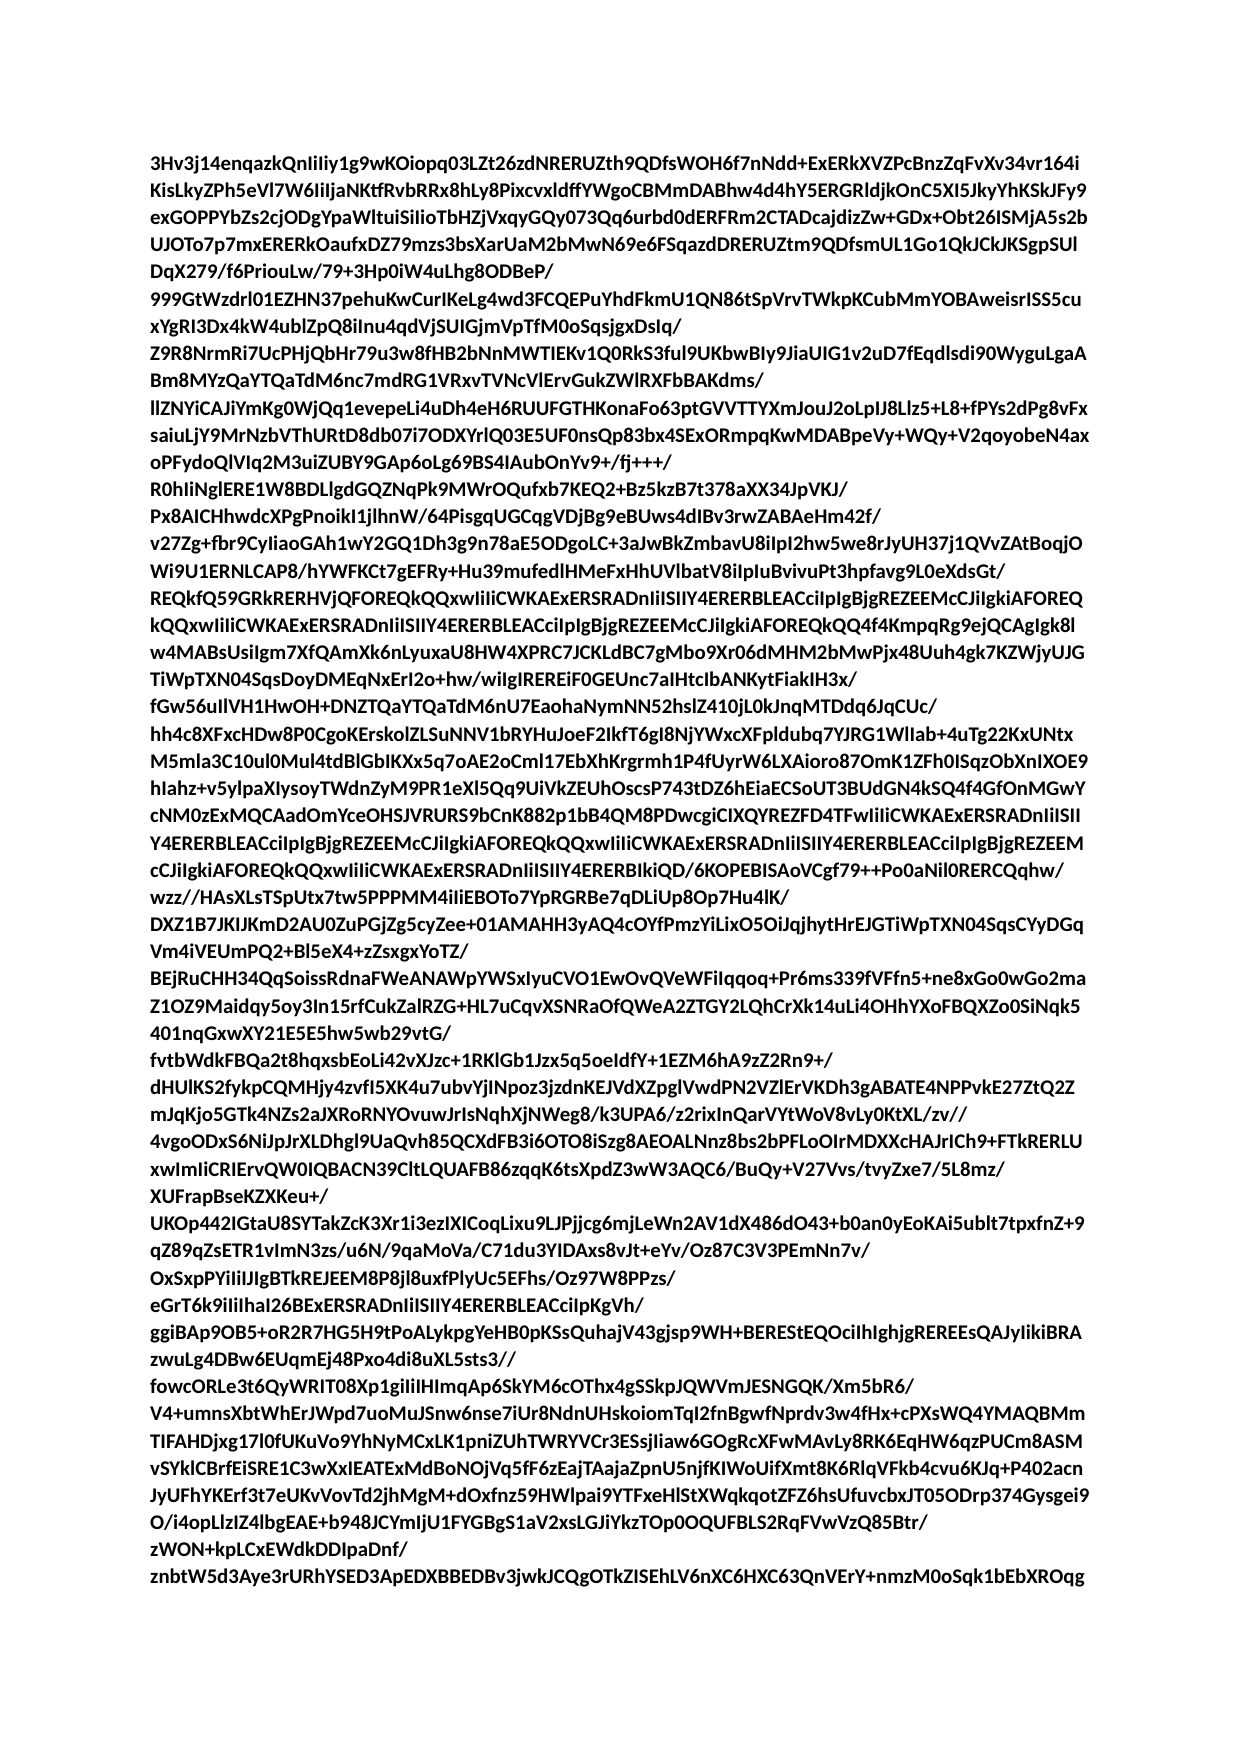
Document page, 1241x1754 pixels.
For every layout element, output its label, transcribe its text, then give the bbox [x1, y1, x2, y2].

text 3Hv3j14enqazkQnIiIiy1g9wKOiopq03LZt26zdNRERUZth9QDfsWOH6f7nNdd+ExERkXVZPcBnzZqFvXv34vr164iKisLkyZPh5eVl7W6IiIjaNKtfRvbRRx8hLy8PixcvxldffYWgoCBMmDABhw4d4hY5ERGRldjkOnC5XI5JkyYhKSkJFy9exGOPPYbZs2cjODgYpaWltuiSiIioTbHZjVxqyGQy073Qq6urbd0dERFRm2CTADcajdizZw+GDx+Obt26ISMjA5s2bUJOTo7p7mxERERkOaufxDZ79mzs3bsXarUaM2bMwN69e6FSqazdDRERUZtm9QDfsmUL1Go1QkJCkJKSgpSUlDqX279/f6PriouLw/79+3Hp0iW4uLhg8ODBeP/999GtWzdrl01EZHN37pehuKwCurIKeLg4wd3FCQEPuYhdFkmU1QN86tSpVrvTWkpKCubMmYOBAweisrISS5cuxYgRI3Dx4kW4ublZpQ8iInu4qdVjSUIGjmVpTfM0oSqsjgxDsIq/Z9R8NrmRi7UcPHjQbHr79u3w8fHB2bNnMWTIEKv1Q0RkS3ful9UKbwBIy9JiaUIG1v2uD7fEqdlsdi90WyguLgaABm8MYzQaYTQaTdM6nc7mdRG1VRxvTVNcVlErvGukZWlRXFbBAKdms/llZNYiCAJiYmKg0WjQq1evepeLi4uDh4eH6RUUFGTHKonaFo63ptGVVTTYXmJouJ2oLpIJ8Llz5+L8+fPYs2dPg8vFxsaiuLjY9MrNzbVThURtD8db07i7ODXYrlQ03E5UF0nsQp83bx4SExORmpqKwMDABpeVy+WQy+V2qoyobeN4axoPFydoQlVIq2M3uiZUBY9GAp6oLg69BS4IAubOnYv9+/fj+++/R0hIiNglERE1W8BDLlgdGQZNqPk9MWrOQufxb7KEQ2+Bz5kzB7t378aXX34JpVKJ/Px8AICHhwdcXPgPnoikI1jlhnW/64PisgqUGCqgVDjBg9eBUws4dIBv3rwZABAeHm42f/v27Zg+fbr9CyIiaoGAh1wY2GQ1Dh3g9n78aE5ODgoLC+3aJwBkZmbavU8iIpI2hw5we8rJyUH37j1QVvZAtBoqjOWi9U1ERNLCAP8/hYWFKCt7gEFRy+Hu39mufedlHMeFxHhUVlbatV8iIpIuBvivuPt3hpfavg9L0eXdsGt/REQkfQ59GRkRERHVjQFOREQkQQxwIiIiCWKAExERSRADnIiISIIY4ERERBLEACciIpIgBjgREZEEMcCJiIgkiAFOREQkQQxwIiIiCWKAExERSRADnIiISIIY4ERERBLEACciIpIgBjgREZEEMcCJiIgkiAFOREQkQQ4f4KmpqRg9ejQCAgIgk8lw4MABsUsiIgm7XfQAmXk6nLyuxaU8HW4XPRC7JCKLdBC7gMbo9Xr06dMHM2bMwPjx48Uuh4gk7KZWjyUJGTiWpTXN04SqsDoyDMEqNxErI2o+hw/wiIgIREREiF0GEUnc7aIHtcIbANKytFiakIH3x/fGw56uIlVH1HwOH+DNZTQaYTQaTdM6nU7EaohaNymNN52hslZ410jL0kJnqMTDdq6JqCUc/hh4c8XFxcHDw8P0CgoKErskolZLSuNNV1bRYHuJoeF2IkfT6gI8NjYWxcXFpldubq7YJRG1WlIab+4uTg22KxUNtxM5mla3C10ul0Mul4tdBlGbIKXx5q7oAE2oCml17EbXhKrgrmh1P4fUyrW6LXAioro87OmK1ZFh0ISqzObXnIXOE9hIahz+v5ylpaXIysoyTWdnZyM9PR1eXl5Qq9UiVkZEUhOscsP743tDZ6hEiaECSoUT3BUdGN4kSQ4f4GfOnMGwYcNM0zExMQCAadOmYceOHSJVRURS9bCnK882p1bB4QM8PDwcgiCIXQYREZFD4TFwIiIiCWKAExERSRADnIiISIIY4ERERBLEACciIpIgBjgREZEEMcCJiIgkiAFOREQkQQxwIiIiCWKAExERSRADnIiISIIY4ERERBLEACciIpIgBjgREZEEMcCJiIgkiAFOREQkQQxwIiIiCWKAExERSRADnIiISIIY4ERERBIkiQD/6KOPEBISAoVCgf79++Po0aNil0RERCQqhw/wzz//HAsXLsTSpUtx7tw5PPPMM4iIiEBOTo7YpRGRBe7qDLiUp8Op7Hu4lK/DXZ1B7JKIJKmD2AU0ZuPGjZg5cyZee+01AMAHH3yAQ4cOYfPmzYiLixO5OiJqjhytHrEJGTiWpTXN04SqsCYyDGqVm4iVEUmPQ2+Bl5eX4+zZsxgxYoTZ/BEjRuCHH34QqSoissRdnaFWeANAWpYWSxIyuCVO1EwOvQVeWFiIqqoq+Pr6ms339fVFfn5+ne8xGo0wGo2maZ1OZ9Maidqy5oy3In15rfCukZalRZG+HL7uCqvXSNRaOfQWeA2ZTGY2LQhCrXk14uLi4OHhYXoFBQXZo0SiNqk5401nqGxwXY21E5E5hw5wb29vtG/fvtbWdkFBQa2t8hqxsbEoLi42vXJzc+1RKlGb1Jzx5q5oeIdfY+1EZM6hA9zZ2Rn9+/dHUlKS2fykpCQMHjy4zvfI5XK4u7ubvYjINpoz3jzdnKEJVdXZpglVwdPN2VZlErVKDh3gABATE4NPPvkE27ZtQ2ZmJqKjo5GTk4NZs2aJXRoRNYOvuwJrIsNqhXjNWeg8/k3UPA6/z2rixInQarVYtWoV8vLy0KtXL/zv//4vgoODxS6NiJpJrXLDhgl9UaQvh85QCXdFB3i6OTO8iSzg8AEOALNnz8bs2bPFLoOIrMDXXcHAJrICh9+FTkRERLUxwImIiCRIErvQW0IQBACN39CltLQUAFB86zqqK6tsXpdZ3wW3AQC6/BuQy+V27Vvs/tvyZxe7/5L8mz/XUFrapBseKZXKeu+/UKOp442IGtaU8SYTakZcK3Xr1i3ezIXICoqLixu9LJPjjcg6mjLeWn2AV1dX486dO43+b0an0yEoKAi5ublt7tpxfnZ+9qZ89qZsETR1vImN3zs/u6N/9qaMoVa/C71du3YIDAxs8vJt+eYv/Oz87C3V3PEmNn7v/OxSxpPYiIiIJIgBTkREJEEM8P8jl8uxfPlyUc5EFhs/Oz97W8PPzs/eGrT6k9iIiIhaI26BExERSRADnIiISIIY4ERERBLEACciIpKgVh/ggiBAp9OB5+oR2R7HG5H9tPoALykpgYeHB0pKSsQuhajV43gjsp9WH+BEREStEQOciIhIghjgREREEsQAJyIikiBRAzwuLg4DBw6EUqmEj48Pxo4di8uXL5sts3//fowcORLe3t6QyWRIT08Xp1giIiIHImqAp6SkYM6cOThx4gSSkpJQWVmJESNGQK/Xm5bR6/V4+umnsXbtWhErJWpd7uoMuJSnw6nse7iUr8NdnUHskoiomTqI2fnBgwfNprdv3w4fHx+cPXsWQ4YMAQBMmTIFAHDjxg17l0fUKuVo9YhNyMCxLK1pniZUhTWRYVCr3ESsjIiaw6GOgRcXFwMAvLy8RK6EqHW6qzPUCm8ASMvSYklCBrfEiSRE1C3wXxIEATExMdBoNOjVq5fF6zEajTAajaZpnU5njfKIWoUifXmt8K6RlqVFkb4cvu6KJq+P402acnJyUFhYKErf3t7eUKvVovTd2jhMgM+dOxfnz59HWlpai9YTFxeHlStXWqkqotZFZ6hsUfuvcbxJT05ODrp374Gysgei9O/i4opLlzIZ4lbgEAE+b948JCYmIjU1FYGBgS1aV2xsLGJiYkzTOp0OQUFBLS2RqFVwVzQ85Btr/zWON+kpLCxEWdkDDIpaDnf/znbtW5d3Aye3rURhYSED3ApEDXBBEDBv3jwkJCQgOTkZISEhLV6nXC6HXC63QnVErY+nmzM0oSqk1bEbXROqg [150, 150, 1090, 1589]
